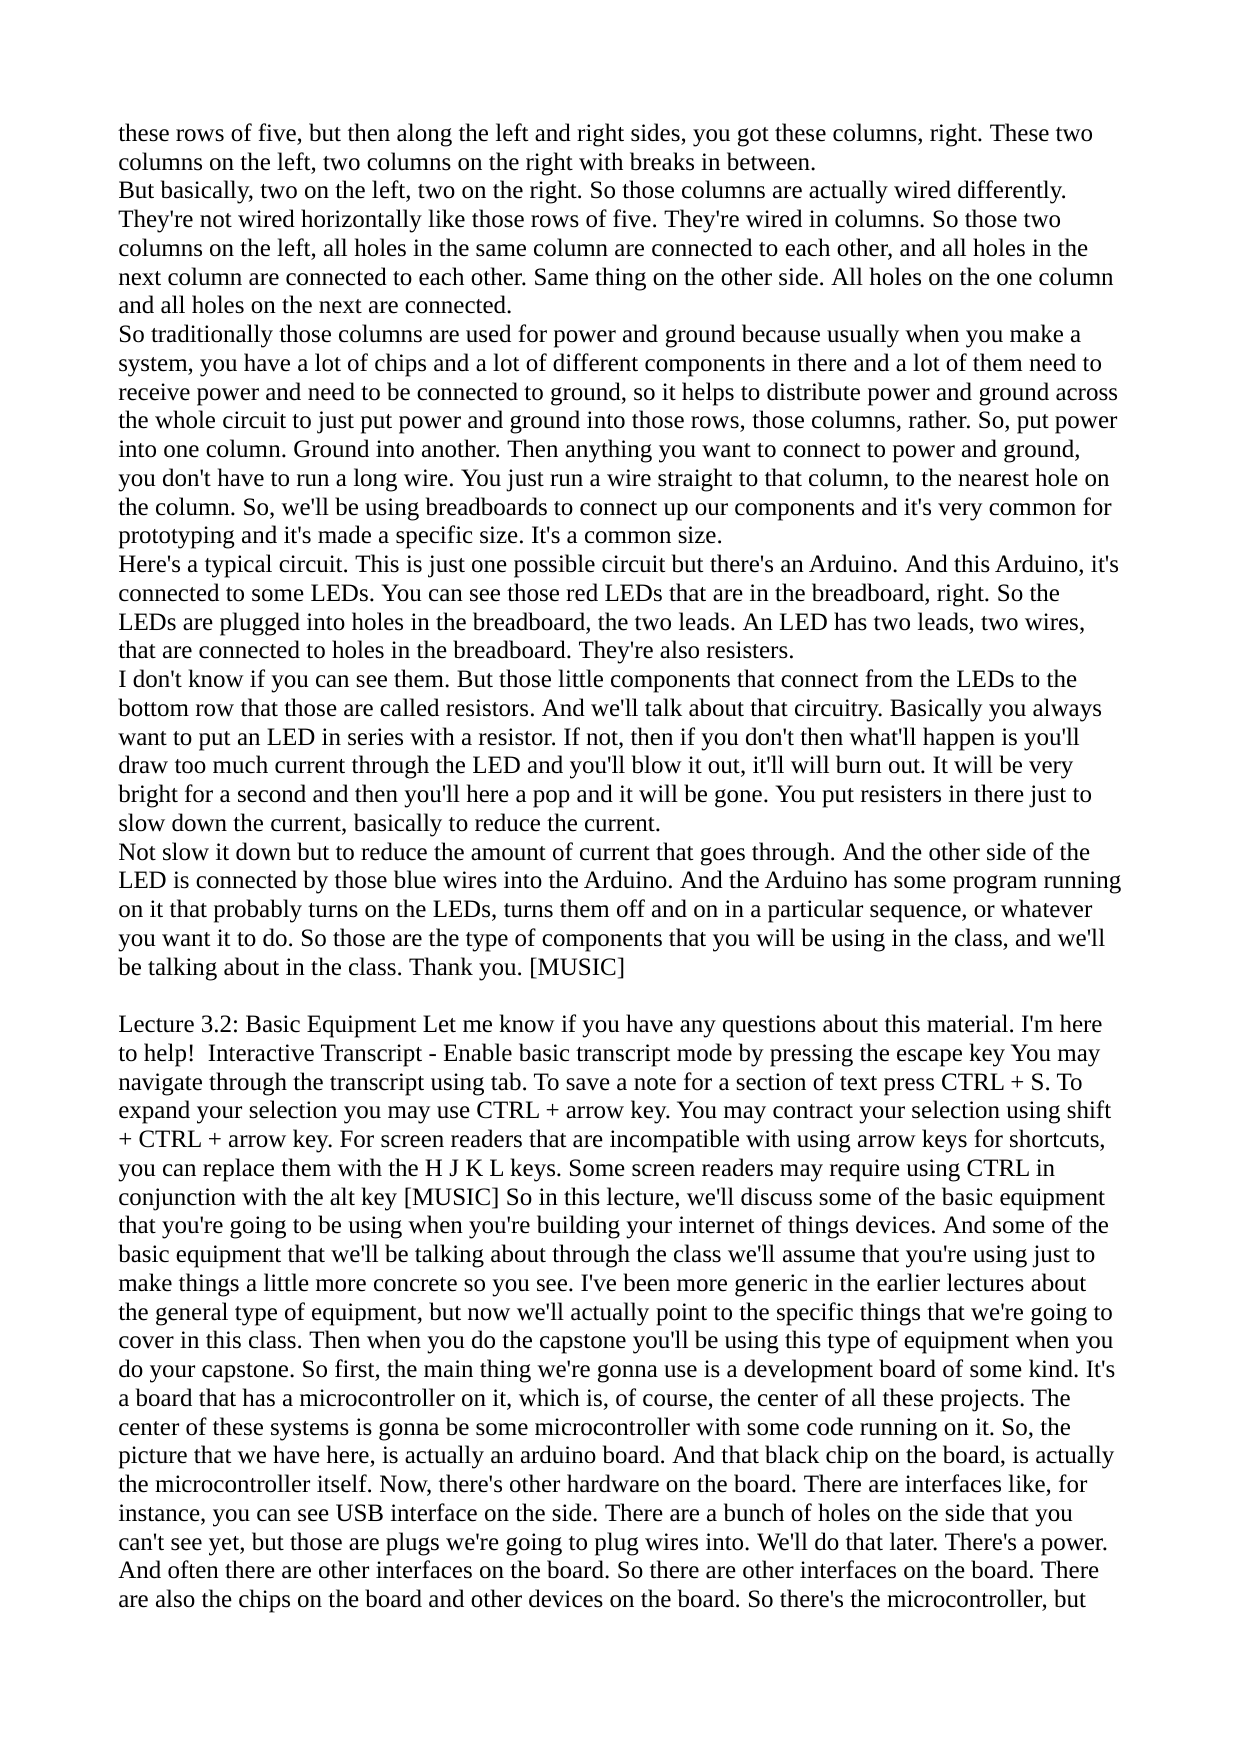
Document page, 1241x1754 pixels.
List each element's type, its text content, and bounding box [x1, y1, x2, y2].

text ​So traditionally those columns are used for power and ​ground because usually when you make a system, you have a lot of chips and ​a lot of different components in there and a lot of them need to receive power and ​need to be connected to ground, so it helps to distribute power and ​ground across the whole circuit to just put power and ground into those rows, ​those columns, rather. ​So, put power into one column. ​Ground into another. ​Then anything you want to connect to power and ground, ​you don't have to run a long wire. ​You just run a wire straight to that column, to the nearest hole on the column. ​So, we'll be using breadboards to connect up our components and ​it's very common for prototyping and it's made a specific size. ​It's a common size. [118, 319, 1122, 549]
text ​But basically, two on the left, two on the right. ​So those columns are actually wired differently. ​They're not wired horizontally like those rows of five. ​They're wired in columns. ​So those two columns on the left, all holes in the same column are connected to ​each other, and all holes in the next column are connected to each other. ​Same thing on the other side. ​All holes on the one column and all holes on the next are connected. [118, 176, 1122, 319]
text ​Not slow it down but to reduce the amount of current that goes through. ​And the other side of the LED is connected by those blue wires into the Arduino. ​And the Arduino has some program running on it that probably turns on the LEDs, ​turns them off and on in a particular sequence, or whatever you want it to do. ​So those are the type of components that you will be using in the class, and ​we'll be talking about in the class. ​Thank you. ​[MUSIC] [118, 837, 1122, 981]
text Lecture 3.2: Basic Equipment Let me know if you have any questions about this material. I'm here to help! ​ Interactive Transcript - Enable basic transcript mode by pressing the escape key You may navigate through the transcript using tab. To save a note for a section of text press CTRL + S. To expand your selection you may use CTRL + arrow key. You may contract your selection using shift + CTRL + arrow key. For screen readers that are incompatible with using arrow keys for shortcuts, you can replace them with the H J K L keys. Some screen readers may require using CTRL in conjunction with the alt key ​[MUSIC] ​So in this lecture, we'll discuss some of the basic equipment ​that you're going to be using when you're building your internet of things devices. ​And some of the basic equipment that we'll be talking about through the class we'll ​assume that you're using just to make things a little more concrete so you see. ​I've been more generic in the earlier lectures ​about the general type of equipment, but now we'll actually ​point to the specific things that we're going to cover in this class. ​Then when you do the capstone you'll be using this type of equipment when you do ​your capstone. ​So first, the main thing we're gonna use is a development board of some kind. ​It's a board that has a microcontroller on it, ​which is, of course, the center of all these projects. ​The center of these systems is gonna be some microcontroller with some ​code running on it. ​So, the picture that we have here, is actually an arduino board. ​And that black chip on the board, is actually the microcontroller itself. ​Now, there's other hardware on the board. ​There are interfaces like, for instance, you can see USB interface on the side. ​There are a bunch of holes on the side that you can't see yet, ​but those are plugs we're going to plug wires into. ​We'll do that later. ​There's a power. ​And often there are other interfaces on the board. ​So there are other interfaces on the board. ​There are also the chips on the board and other devices on the board. ​So there's the microcontroller, but [118, 1009, 1122, 1613]
text ​I don't know if you can see them. ​But those little components that connect from the LEDs to the bottom row ​that those are called resistors. ​And we'll talk about that circuitry. ​Basically you always want to put an LED in series with a resistor. ​If not, then if you don't then what'll happen is you'll draw too much current ​through the LED and you'll blow it out, it'll will burn out. ​It will be very bright for a second and then you'll here a pop and ​it will be gone. ​You put resisters in there just to slow down the current, ​basically to reduce the current. [118, 664, 1122, 837]
text these rows of five, but ​then along the left and right sides, you got these columns, right. ​These two columns on the left, two columns on the right with breaks in between. [118, 118, 1122, 176]
text ​Here's a typical circuit. ​This is just one possible circuit but there's an Arduino. ​And this Arduino, it's connected to some LEDs. ​You can see those red LEDs that are in the breadboard, right. ​So the LEDs are plugged into holes in the breadboard, the two leads. ​An LED has two leads, two wires, that are connected to holes in the breadboard. ​They're also resisters. [118, 549, 1122, 664]
